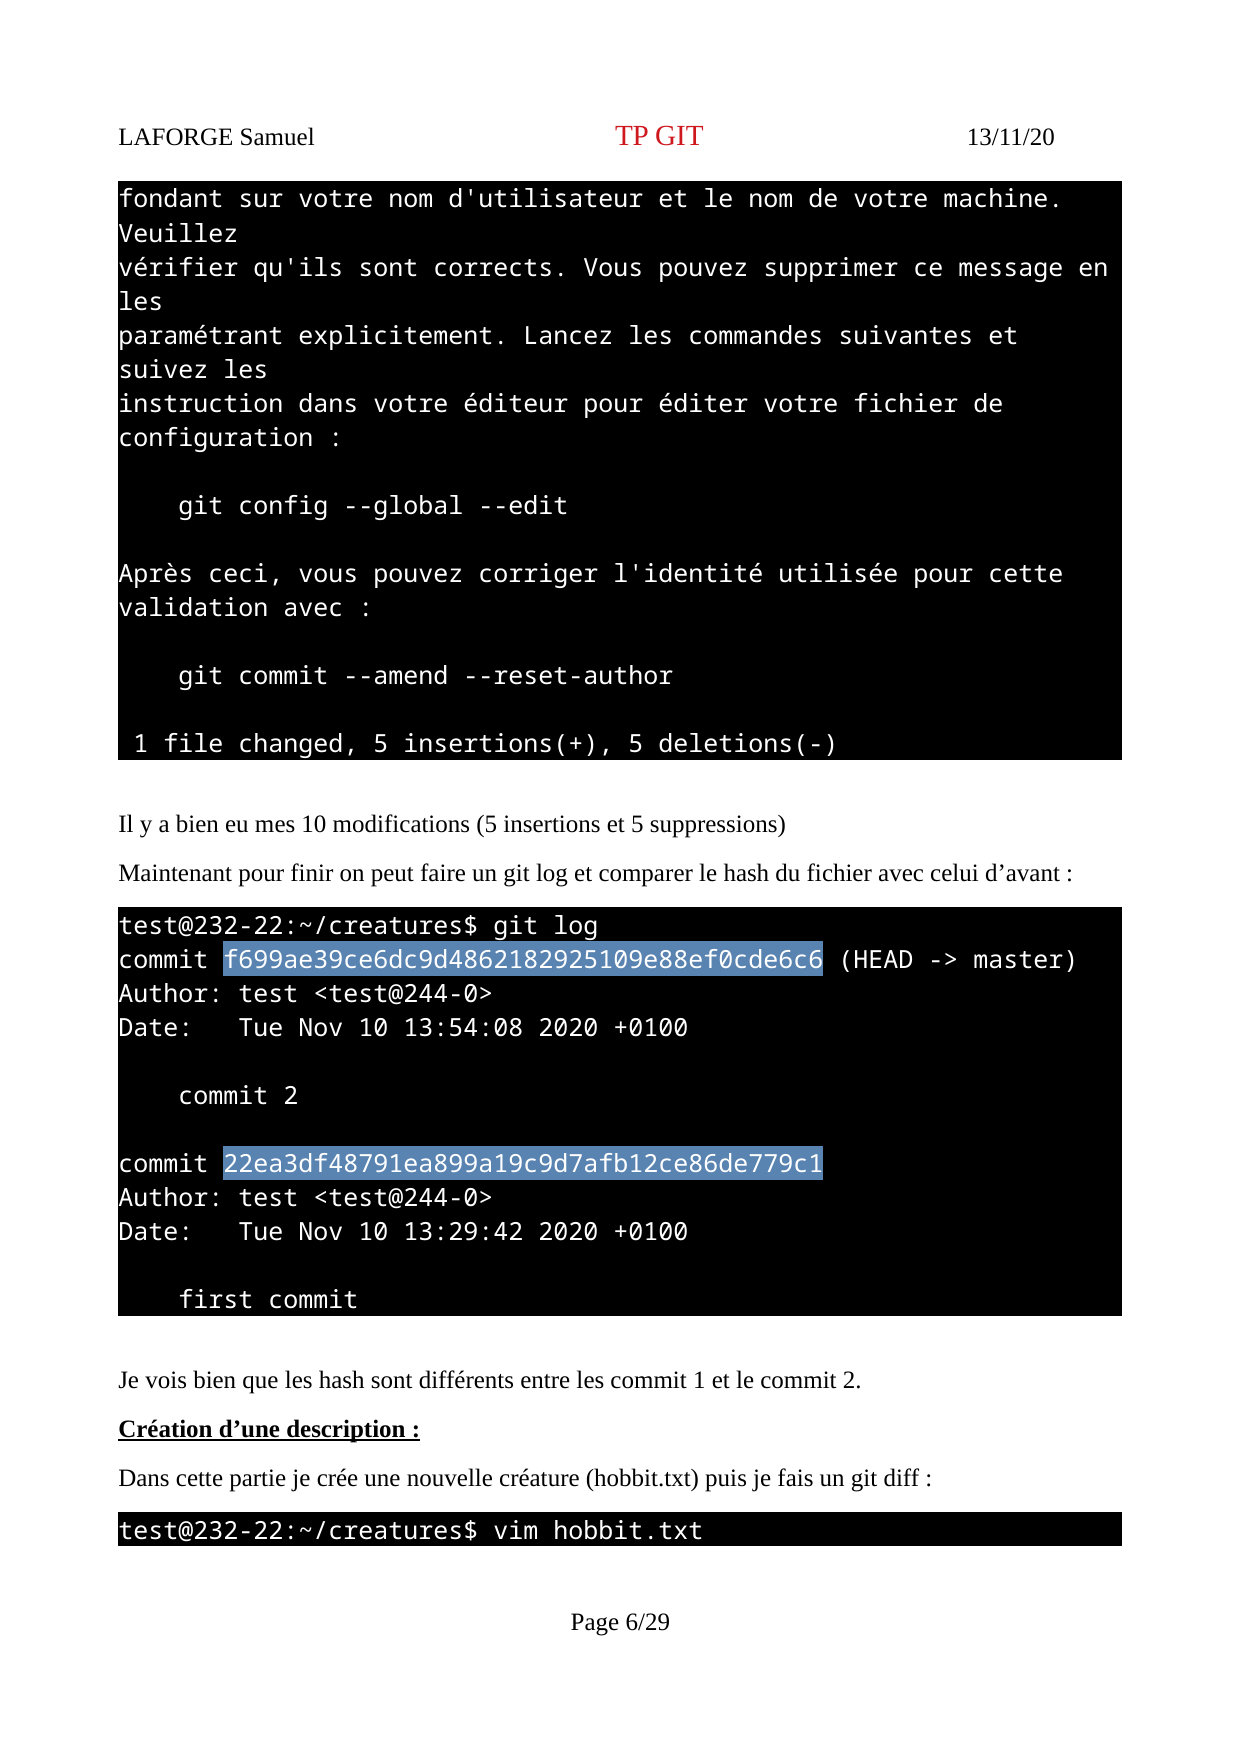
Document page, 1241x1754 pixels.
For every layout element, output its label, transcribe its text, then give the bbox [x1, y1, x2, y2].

text Dans cette partie je crée une nouvelle créature (hobbit.txt) puis je fais un git diff : [118, 1463, 1122, 1492]
text git commit --amend --reset-author [118, 658, 1122, 692]
text test@232-22:~/creatures$ git log [118, 907, 1122, 941]
text Je vois bien que les hash sont différents entre les commit 1 et le commit 2. [118, 1365, 1122, 1394]
text Author: test <test@244-0> [118, 1180, 1122, 1214]
text 1 file changed, 5 insertions(+), 5 deletions(-) [118, 726, 1122, 760]
text commit 2 [118, 1078, 1122, 1112]
text vérifier qu'ils sont corrects. Vous pouvez supprimer ce message en les [118, 249, 1122, 317]
text Après ceci, vous pouvez corriger l'identité utilisée pour cette validation avec : [118, 556, 1122, 624]
text paramétrant explicitement. Lancez les commandes suivantes et suivez les [118, 317, 1122, 386]
text Date: Tue Nov 10 13:29:42 2020 +0100 [118, 1214, 1122, 1248]
text commit f699ae39ce6dc9d4862182925109e88ef0cde6c6 (HEAD -> master) [118, 941, 1122, 976]
text Date: Tue Nov 10 13:54:08 2020 +0100 [118, 1009, 1122, 1044]
text first commit [118, 1282, 1122, 1316]
text git config --global --edit [118, 488, 1122, 522]
text Il y a bien eu mes 10 modifications (5 insertions et 5 suppressions) [118, 809, 1122, 838]
text Création d’une description : [118, 1414, 1122, 1443]
text test@232-22:~/creatures$ vim hobbit.txt [118, 1512, 1122, 1546]
text Maintenant pour finir on peut faire un git log et comparer le hash du fichier avec celui d’avant : [118, 858, 1122, 887]
text Author: test <test@244-0> [118, 976, 1122, 1009]
text instruction dans votre éditeur pour éditer votre fichier de configuration : [118, 386, 1122, 454]
text fondant sur votre nom d'utilisateur et le nom de votre machine. Veuillez [118, 181, 1122, 249]
text commit 22ea3df48791ea899a19c9d7afb12ce86de779c1 [118, 1146, 1122, 1180]
